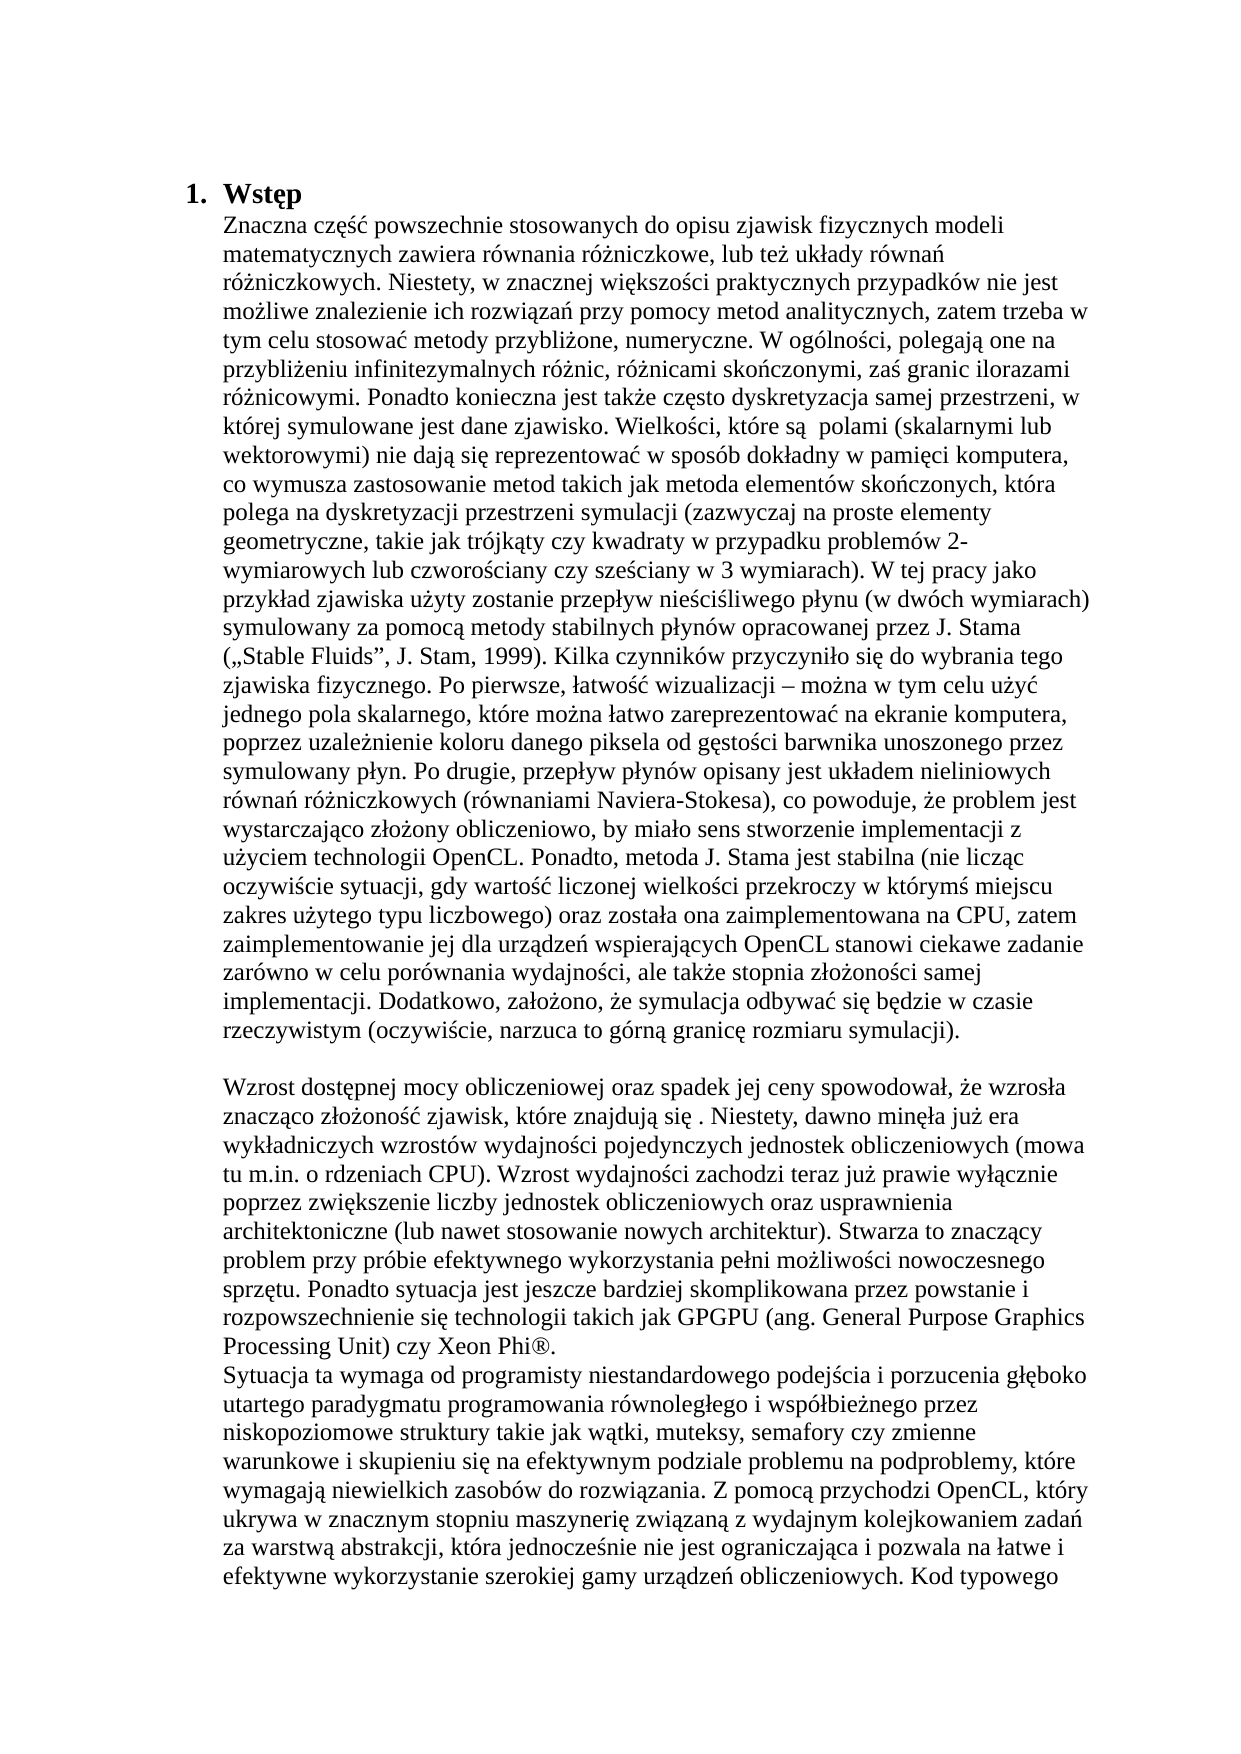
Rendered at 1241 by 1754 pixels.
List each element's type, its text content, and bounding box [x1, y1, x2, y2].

list Wzrost dostępnej mocy obliczeniowej oraz spadek jej ceny spowodował, że wzrosła znacząco złożoność zjawisk, które znajdują się . Niestety, dawno minęła już era wykładniczych wzrostów wydajności pojedynczych jednostek obliczeniowych (mowa tu m.in. o rdzeniach CPU). Wzrost wydajności zachodzi teraz już prawie wyłącznie poprzez zwiększenie liczby jednostek obliczeniowych oraz usprawnienia architektoniczne (lub nawet stosowanie nowych architektur). Stwarza to znaczący problem przy próbie efektywnego wykorzystania pełni możliwości nowoczesnego sprzętu. Ponadto sytuacja jest jeszcze bardziej skomplikowana przez powstanie i rozpowszechnienie się technologii takich jak GPGPU (ang. General Purpose Graphics Processing Unit) czy Xeon Phi®. [185, 1072, 1093, 1360]
list Znaczna część powszechnie stosowanych do opisu zjawisk fizycznych modeli matematycznych zawiera równania różniczkowe, lub też układy równań różniczkowych. Niestety, w znacznej większości praktycznych przypadków nie jest możliwe znalezienie ich rozwiązań przy pomocy metod analitycznych, zatem trzeba w tym celu stosować metody przybliżone, numeryczne. W ogólności, polegają one na przybliżeniu infinitezymalnych różnic, różnicami skończonymi, zaś granic ilorazami różnicowymi. Ponadto konieczna jest także często dyskretyzacja samej przestrzeni, w której symulowane jest dane zjawisko. Wielkości, które są polami (skalarnymi lub wektorowymi) nie dają się reprezentować w sposób dokładny w pamięci komputera, co wymusza zastosowanie metod takich jak metoda elementów skończonych, która polega na dyskretyzacji przestrzeni symulacji (zazwyczaj na proste elementy geometryczne, takie jak trójkąty czy kwadraty w przypadku problemów 2-wymiarowych lub czworościany czy sześciany w 3 wymiarach). W tej pracy jako przykład zjawiska użyty zostanie przepływ nieściśliwego płynu (w dwóch wymiarach) symulowany za pomocą metody stabilnych płynów opracowanej przez J. Stama („Stable Fluids”, J. Stam, 1999). Kilka czynników przyczyniło się do wybrania tego zjawiska fizycznego. Po pierwsze, łatwość wizualizacji – można w tym celu użyć jednego pola skalarnego, które można łatwo zareprezentować na ekranie komputera, poprzez uzależnienie koloru danego piksela od gęstości barwnika unoszonego przez symulowany płyn. Po drugie, przepływ płynów opisany jest układem nieliniowych równań różniczkowych (równaniami Naviera-Stokesa), co powoduje, że problem jest wystarczająco złożony obliczeniowo, by miało sens stworzenie implementacji z użyciem technologii OpenCL. Ponadto, metoda J. Stama jest stabilna (nie licząc oczywiście sytuacji, gdy wartość liczonej wielkości przekroczy w którymś miejscu zakres użytego typu liczbowego) oraz została ona zaimplementowana na CPU, zatem zaimplementowanie jej dla urządzeń wspierających OpenCL stanowi ciekawe zadanie zarówno w celu porównania wydajności, ale także stopnia złożoności samej implementacji. Dodatkowo, założono, że symulacja odbywać się będzie w czasie rzeczywistym (oczywiście, narzuca to górną granicę rozmiaru symulacji). [185, 210, 1093, 1044]
list Sytuacja ta wymaga od programisty niestandardowego podejścia i porzucenia głęboko utartego paradygmatu programowania równoległego i współbieżnego przez niskopoziomowe struktury takie jak wątki, muteksy, semafory czy zmienne warunkowe i skupieniu się na efektywnym podziale problemu na podproblemy, które wymagają niewielkich zasobów do rozwiązania. Z pomocą przychodzi OpenCL, który ukrywa w znacznym stopniu maszynerię związaną z wydajnym kolejkowaniem zadań za warstwą abstrakcji, która jednocześnie nie jest ograniczająca i pozwala na łatwe i efektywne wykorzystanie szerokiej gamy urządzeń obliczeniowych. Kod typowego [185, 1360, 1093, 1590]
list Wstęp [185, 176, 1093, 210]
